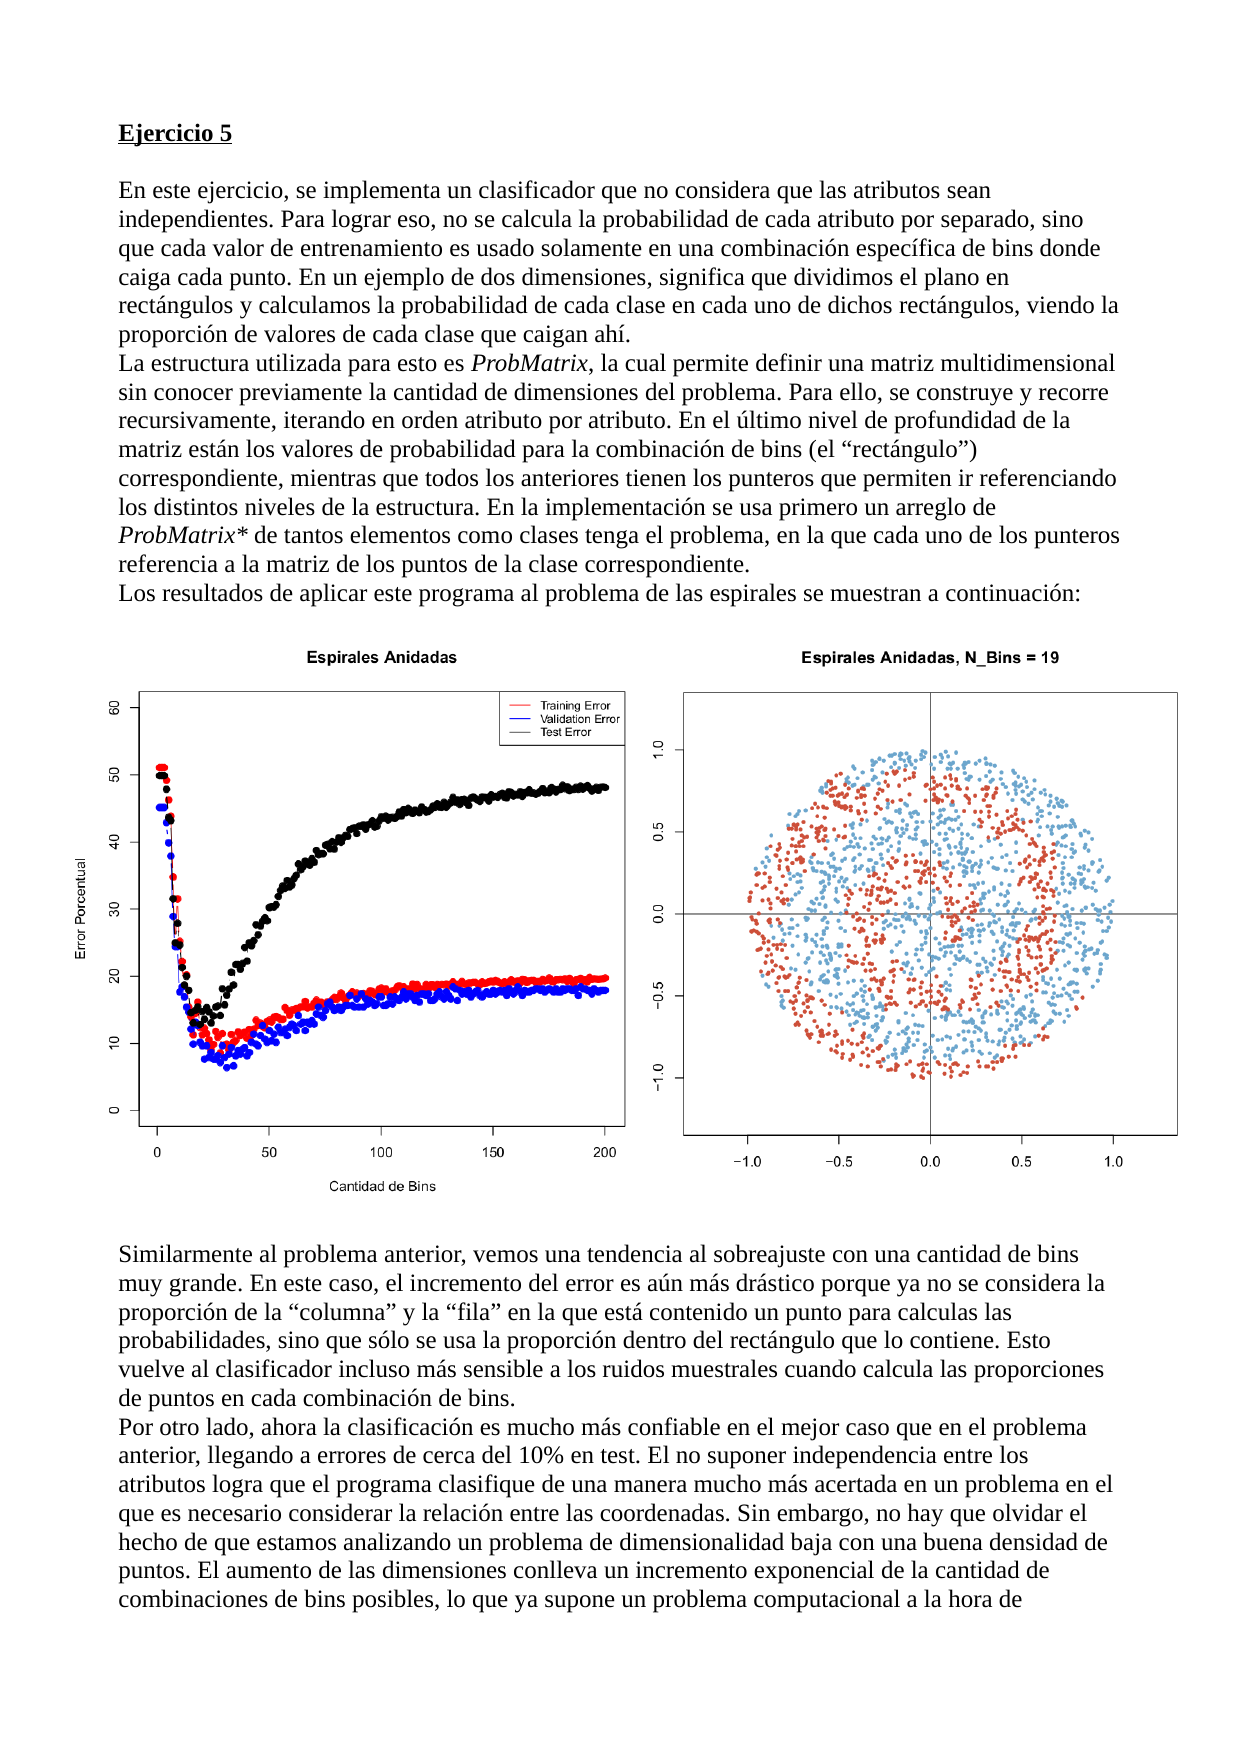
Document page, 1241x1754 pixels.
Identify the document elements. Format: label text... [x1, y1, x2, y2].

text Ejercicio 5 [118, 118, 1122, 147]
text Similarmente al problema anterior, vemos una tendencia al sobreajuste con una cantidad de bins muy grande. En este caso, el incremento del error es aún más drástico porque ya no se considera la proporción de la “columna” y la “fila” en la que está contenido un punto para calculas las probabilidades, sino que sólo se usa la proporción dentro del rectángulo que lo contiene. Esto vuelve al clasificador incluso más sensible a los ruidos muestrales cuando calcula las proporciones de puntos en cada combinación de bins. [118, 1239, 1122, 1412]
text La estructura utilizada para esto es ProbMatrix, la cual permite definir una matriz multidimensional sin conocer previamente la cantidad de dimensiones del problema. Para ello, se construye y recorre recursivamente, iterando en orden atributo por atributo. En el último nivel de profundidad de la matriz están los valores de probabilidad para la combinación de bins (el “rectángulo”) correspondiente, mientras que todos los anteriores tienen los punteros que permiten ir referenciando los distintos niveles de la estructura. En la implementación se usa primero un arreglo de ProbMatrix* de tantos elementos como clases tenga el problema, en la que cada uno de los punteros referencia a la matriz de los puntos de la clase correspondiente. [118, 348, 1122, 578]
text En este ejercicio, se implementa un clasificador que no considera que las atributos sean independientes. Para lograr eso, no se calcula la probabilidad de cada atributo por separado, sino que cada valor de entrenamiento es usado solamente en una combinación específica de bins donde caiga cada punto. En un ejemplo de dos dimensiones, significa que dividimos el plano en rectángulos y calculamos la probabilidad de cada clase en cada uno de dichos rectángulos, viendo la proporción de valores de cada clase que caigan ahí. [118, 176, 1122, 348]
text Los resultados de aplicar este programa al problema de las espirales se muestran a continuación: [118, 578, 1122, 607]
picture [71, 635, 1199, 1200]
text Por otro lado, ahora la clasificación es mucho más confiable en el mejor caso que en el problema anterior, llegando a errores de cerca del 10% en test. El no suponer independencia entre los atributos logra que el programa clasifique de una manera mucho más acertada en un problema en el que es necesario considerar la relación entre las coordenadas. Sin embargo, no hay que olvidar el hecho de que estamos analizando un problema de dimensionalidad baja con una buena densidad de puntos. El aumento de las dimensiones conlleva un incremento exponencial de la cantidad de combinaciones de bins posibles, lo que ya supone un problema computacional a la hora de [118, 1412, 1122, 1613]
